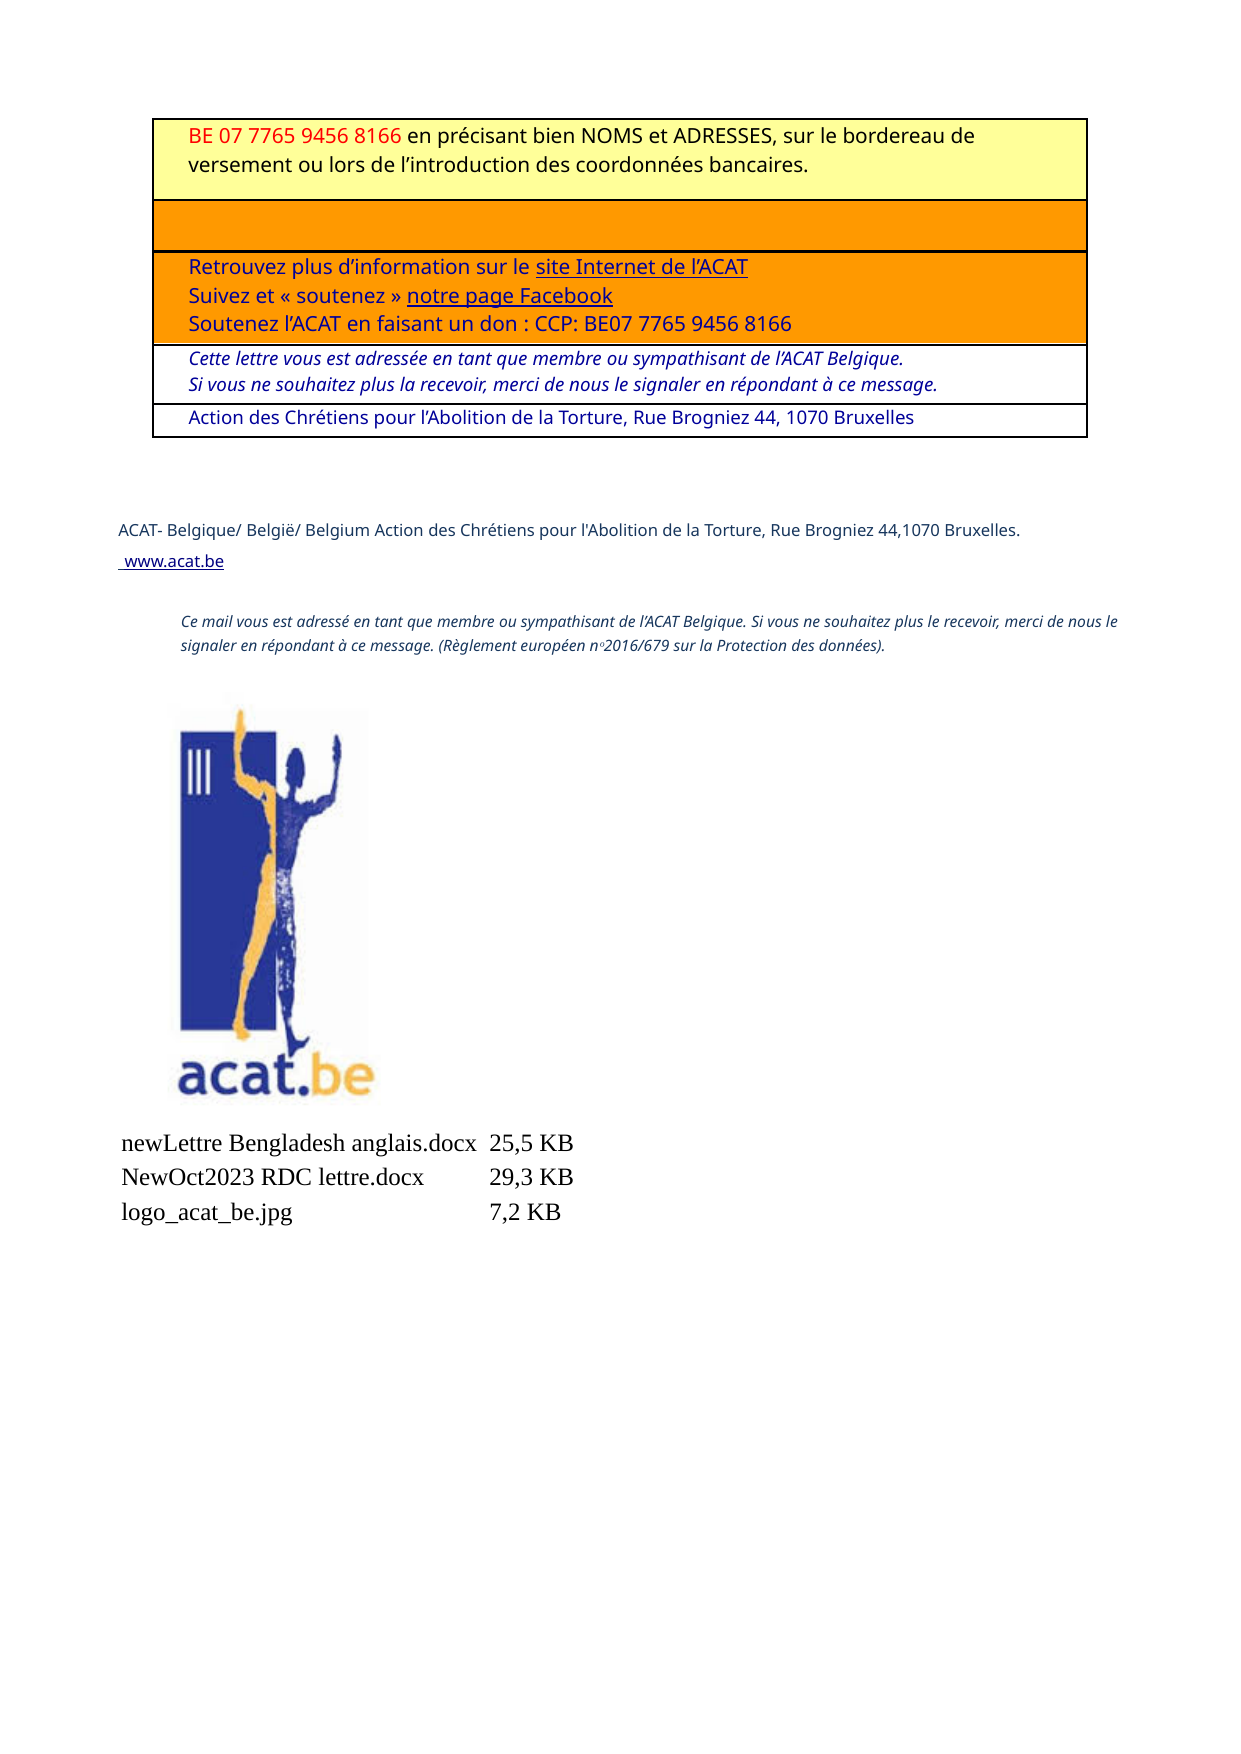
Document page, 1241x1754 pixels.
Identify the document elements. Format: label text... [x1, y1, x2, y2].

text Ce mail vous est adressé en tant que membre ou sympathisant de l’ACAT Belgique. Si vous ne souhaitez plus le recevoir, merci de nous le signaler en répondant à ce message. (Règlement européen nᵒ2016/679 sur la Protection des données). [181, 611, 1122, 656]
table_cell Cette lettre vous est adressée en tant que membre ou sympathisant de l’ACAT Belgique. Si vous ne souhaitez plus la recevoir, merci de nous le signaler en répondant à ce message. [154, 346, 1086, 402]
table_cell Retrouvez plus d’information sur le site Internet de l’ACAT Suivez et « soutenez » notre page Facebook Soutenez l’ACAT en faisant un don : CCP: BE07 7765 9456 8166 [154, 253, 1086, 343]
table_cell 29,3 KB [486, 1159, 587, 1194]
table_header 25,5 KB [486, 1125, 587, 1159]
table_cell 7,2 KB [486, 1194, 587, 1228]
table_cell Action des Chrétiens pour l’Abolition de la Torture, Rue Brogniez 44, 1070 Bruxelles [154, 405, 1086, 436]
text www.acat.be [118, 544, 1122, 573]
picture [118, 692, 406, 1121]
table_cell NewOct2023 RDC lettre.docx [118, 1159, 486, 1194]
table_cell BE 07 7765 9456 8166 en précisant bien NOMS et ADRESSES, sur le bordereau de versement ou lors de l’introduction des coordonnées bancaires. [154, 120, 1086, 199]
table_header newLettre Bengladesh anglais.docx [118, 1125, 486, 1159]
text ACAT- Belgique/ België/ Belgium Action des Chrétiens pour l'Abolition de la Torture, Rue Brogniez 44,1070 Bruxelles. [118, 518, 1122, 541]
table_cell  [154, 201, 1086, 250]
table_cell logo_acat_be.jpg [118, 1194, 486, 1228]
